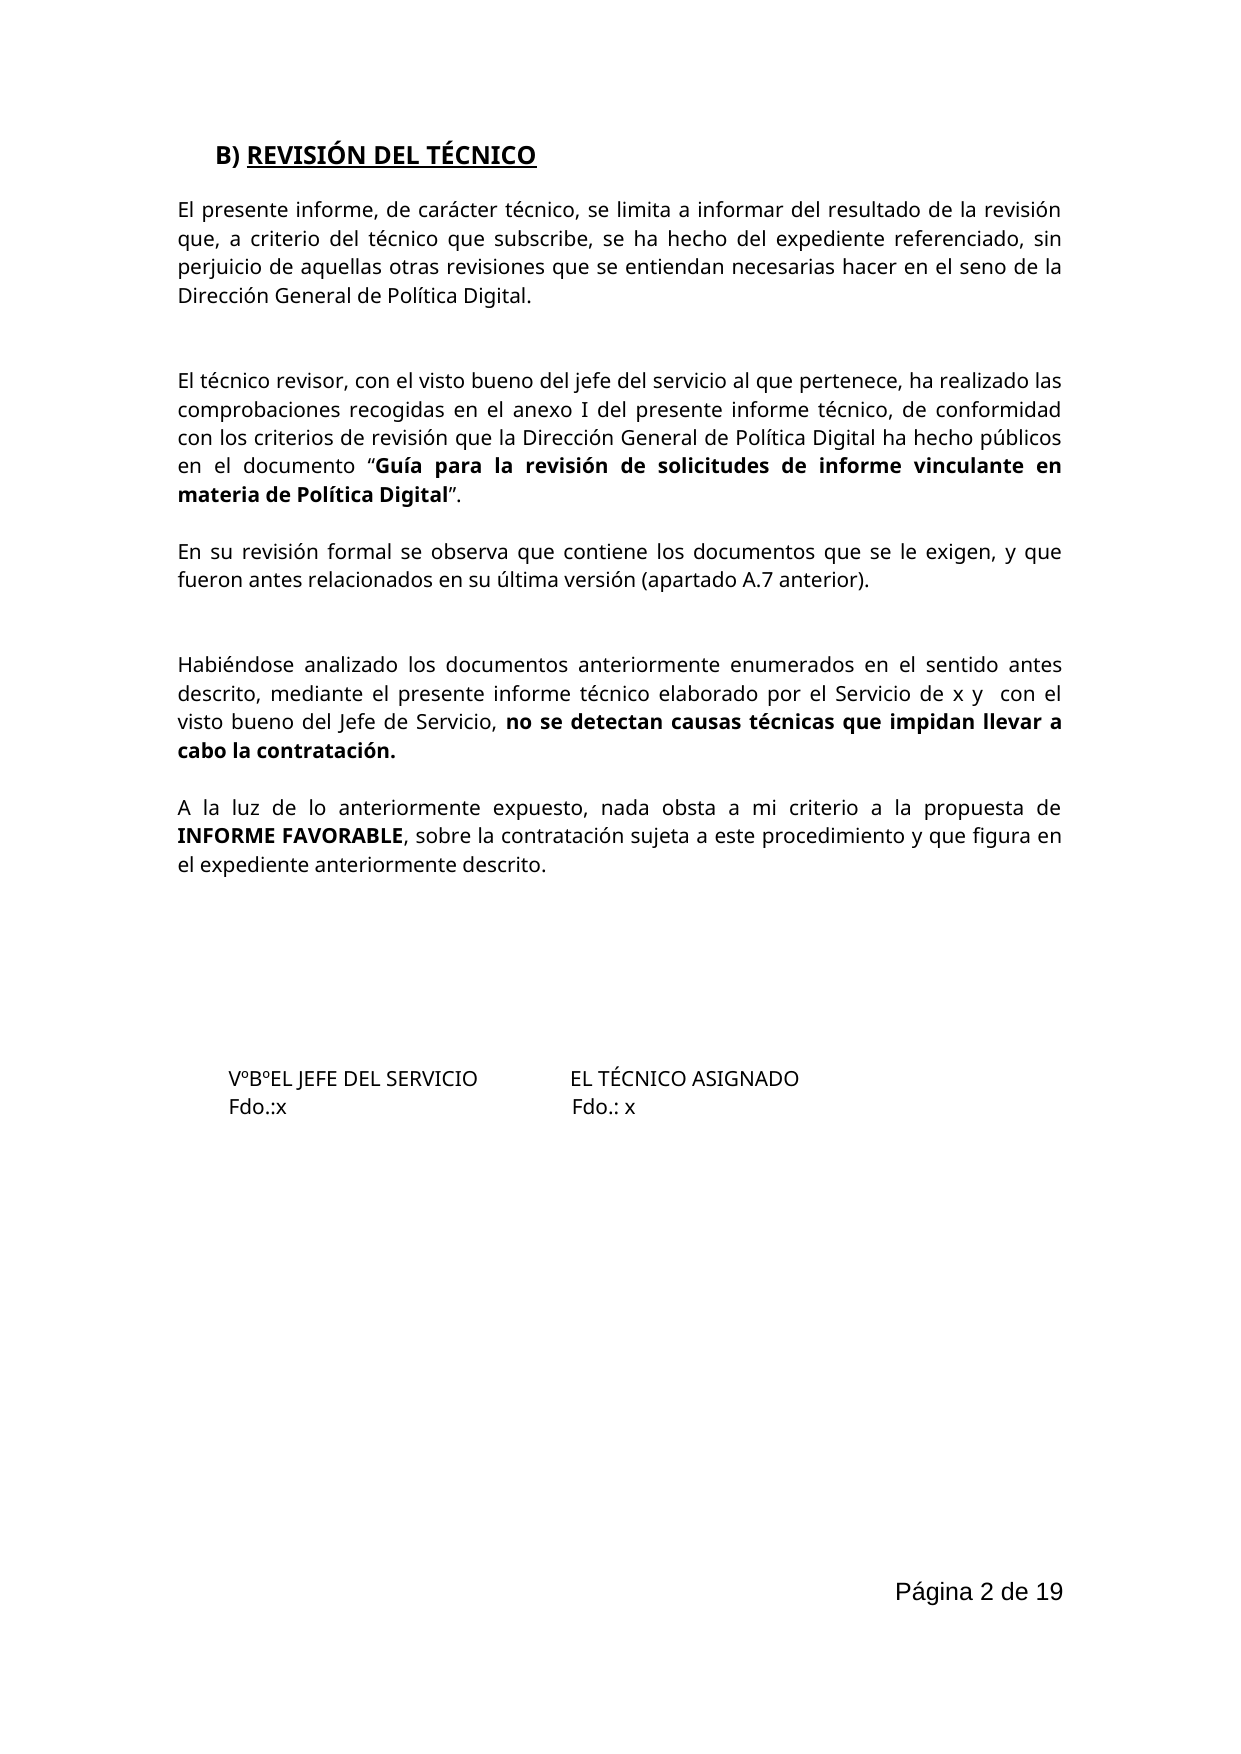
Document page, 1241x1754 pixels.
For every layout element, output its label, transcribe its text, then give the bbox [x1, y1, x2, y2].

text En su revisión formal se observa que contiene los documentos que se le exigen, y que fueron antes relacionados en su última versión (apartado A.7 anterior). [177, 537, 1063, 594]
subtitle B) REVISIÓN DEL TÉCNICO [215, 137, 1063, 172]
text El presente informe, de carácter técnico, se limita a informar del resultado de la revisión que, a criterio del técnico que subscribe, se ha hecho del expediente referenciado, sin perjuicio de aquellas otras revisiones que se entiendan necesarias hacer en el seno de la Dirección General de Política Digital. [177, 196, 1063, 309]
text VºBºEL JEFE DEL SERVICIO EL TÉCNICO ASIGNADO [228, 1064, 1063, 1092]
subtitle Fdo.:x Fdo.: x [228, 1092, 1063, 1121]
text Habiéndose analizado los documentos anteriormente enumerados en el sentido antes descrito, mediante el presente informe técnico elaborado por el Servicio de x y con el visto bueno del Jefe de Servicio, no se detectan causas técnicas que impidan llevar a cabo la contratación. [177, 651, 1063, 764]
text A la luz de lo anteriormente expuesto, nada obsta a mi criterio a la propuesta de INFORME FAVORABLE, sobre la contratación sujeta a este procedimiento y que figura en el expediente anteriormente descrito. [177, 793, 1063, 878]
text El técnico revisor, con el visto bueno del jefe del servicio al que pertenece, ha realizado las comprobaciones recogidas en el anexo I del presente informe técnico, de conformidad con los criterios de revisión que la Dirección General de Política Digital ha hecho públicos en el documento “Guía para la revisión de solicitudes de informe vinculante en materia de Política Digital”. [177, 366, 1063, 508]
